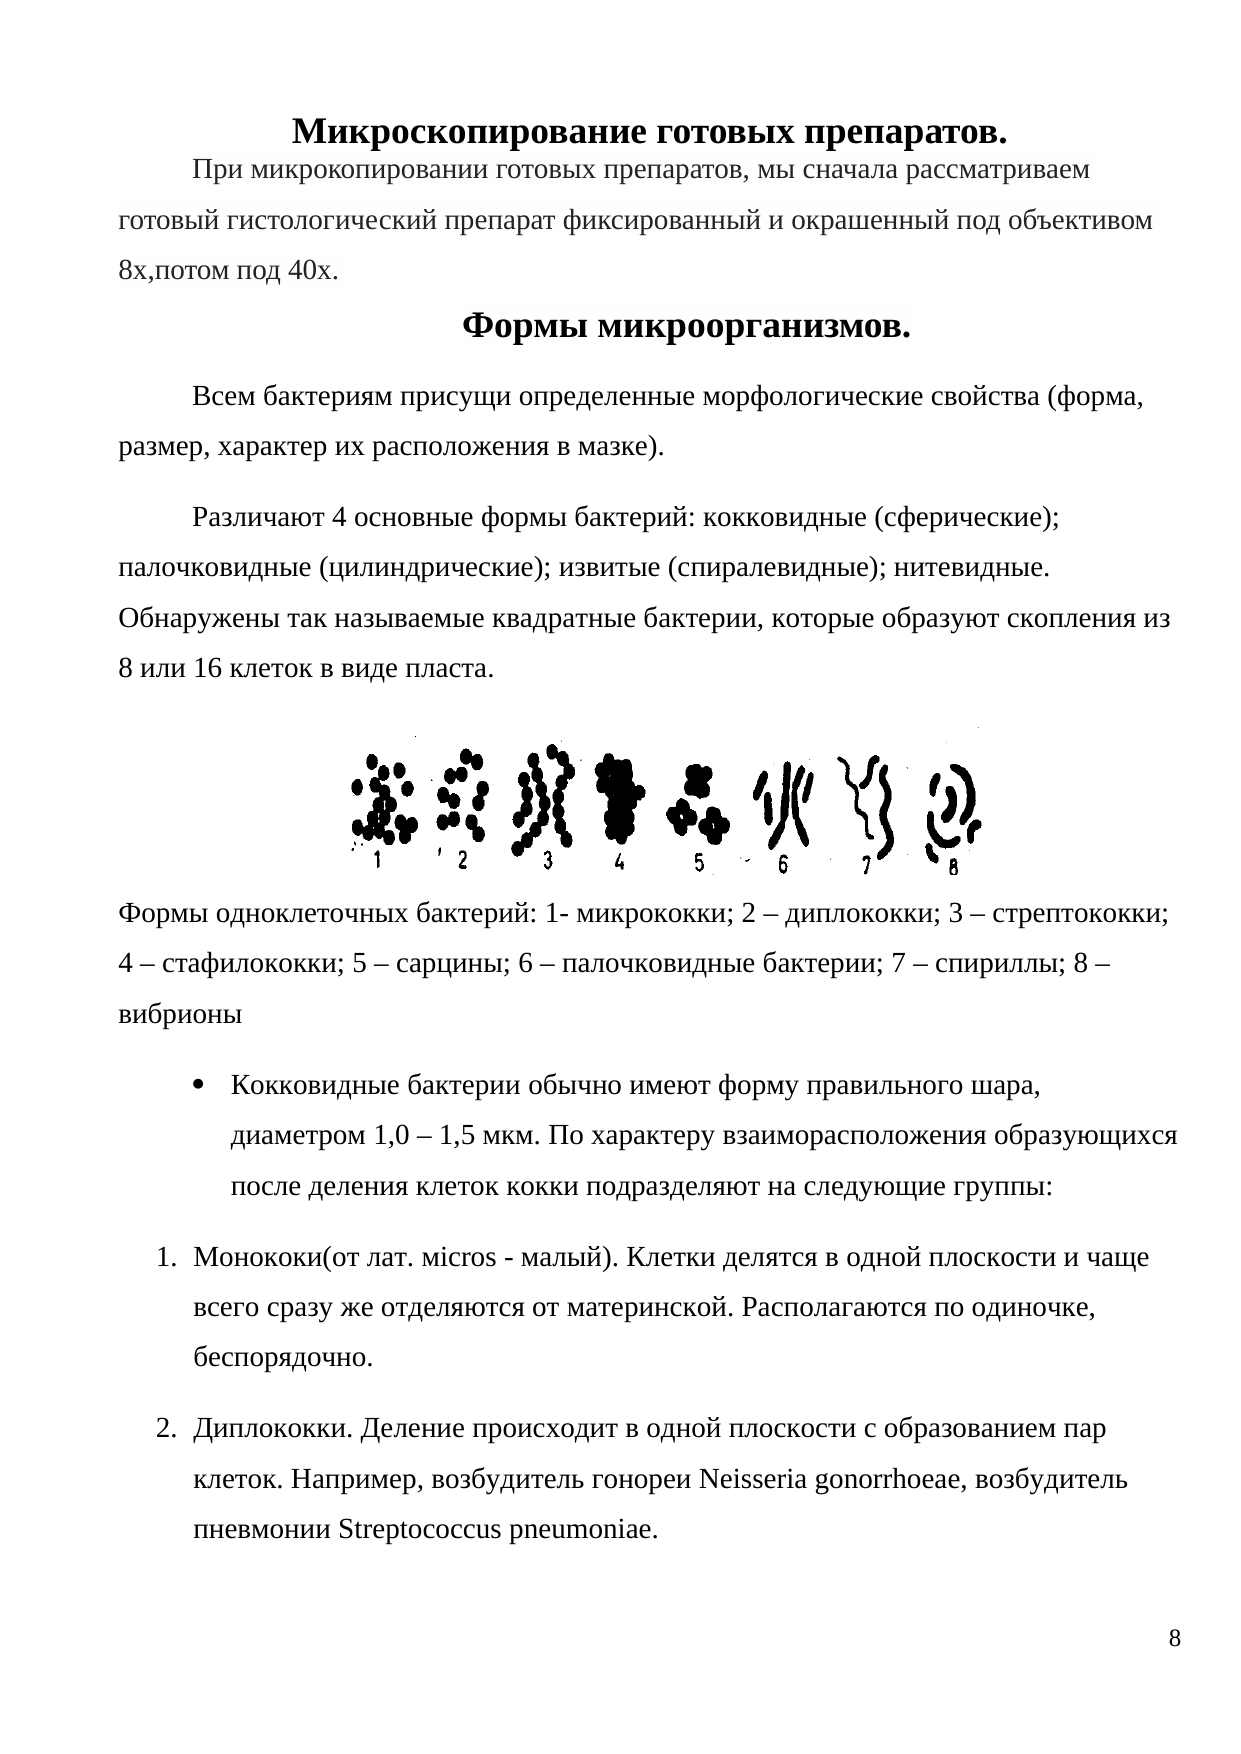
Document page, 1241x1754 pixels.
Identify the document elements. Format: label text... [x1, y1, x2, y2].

list Монококи(от лат. мicros - малый). Клетки делятся в одной плоскости и чаще всего сразу же отделяются от материнской. Располагаются по одиночке, беспорядочно. [156, 1239, 1181, 1373]
text Различают 4 основные формы бактерий: кокковидные (сферические); палочковидные (цилиндрические); извитые (спиралевидные); нитевидные. Обнаружены так называемые квадратные бактерии, которые образуют скопления из 8 или 16 клеток в виде пласта. [118, 499, 1181, 684]
list Диплококки. Деление происходит в одной плоскости с образованием пар клеток. Например, возбудитель гонореи Neisseria gonorrhoeae, возбудитель пневмонии Streptococcus pneumoniae. [156, 1411, 1181, 1545]
list Кокковидные бактерии обычно имеют форму правильного шара, диаметром 1,0 – 1,5 мкм. По характеру взаиморасположения образующихся после деления клеток кокки подразделяют на следующие группы: [193, 1067, 1181, 1201]
text Всем бактериям присущи определенные морфологические свойства (форма, размер, характер их расположения в мазке). [118, 378, 1181, 462]
text Формы одноклеточных бактерий: 1- микрококки; 2 – диплококки; 3 – стрептококки; 4 – стафилококки; 5 – сарцины; 6 – палочковидные бактерии; 7 – спириллы; 8 – вибрионы [118, 895, 1181, 1029]
text Формы микроорганизмов. [118, 303, 1181, 346]
text При микрокопировании готовых препаратов, мы сначала рассматриваем готовый гистологический препарат фиксированный и окрашенный под объективом 8х,потом под 40х. [118, 152, 1181, 286]
text Микроскопирование готовых препаратов. [118, 108, 1181, 152]
